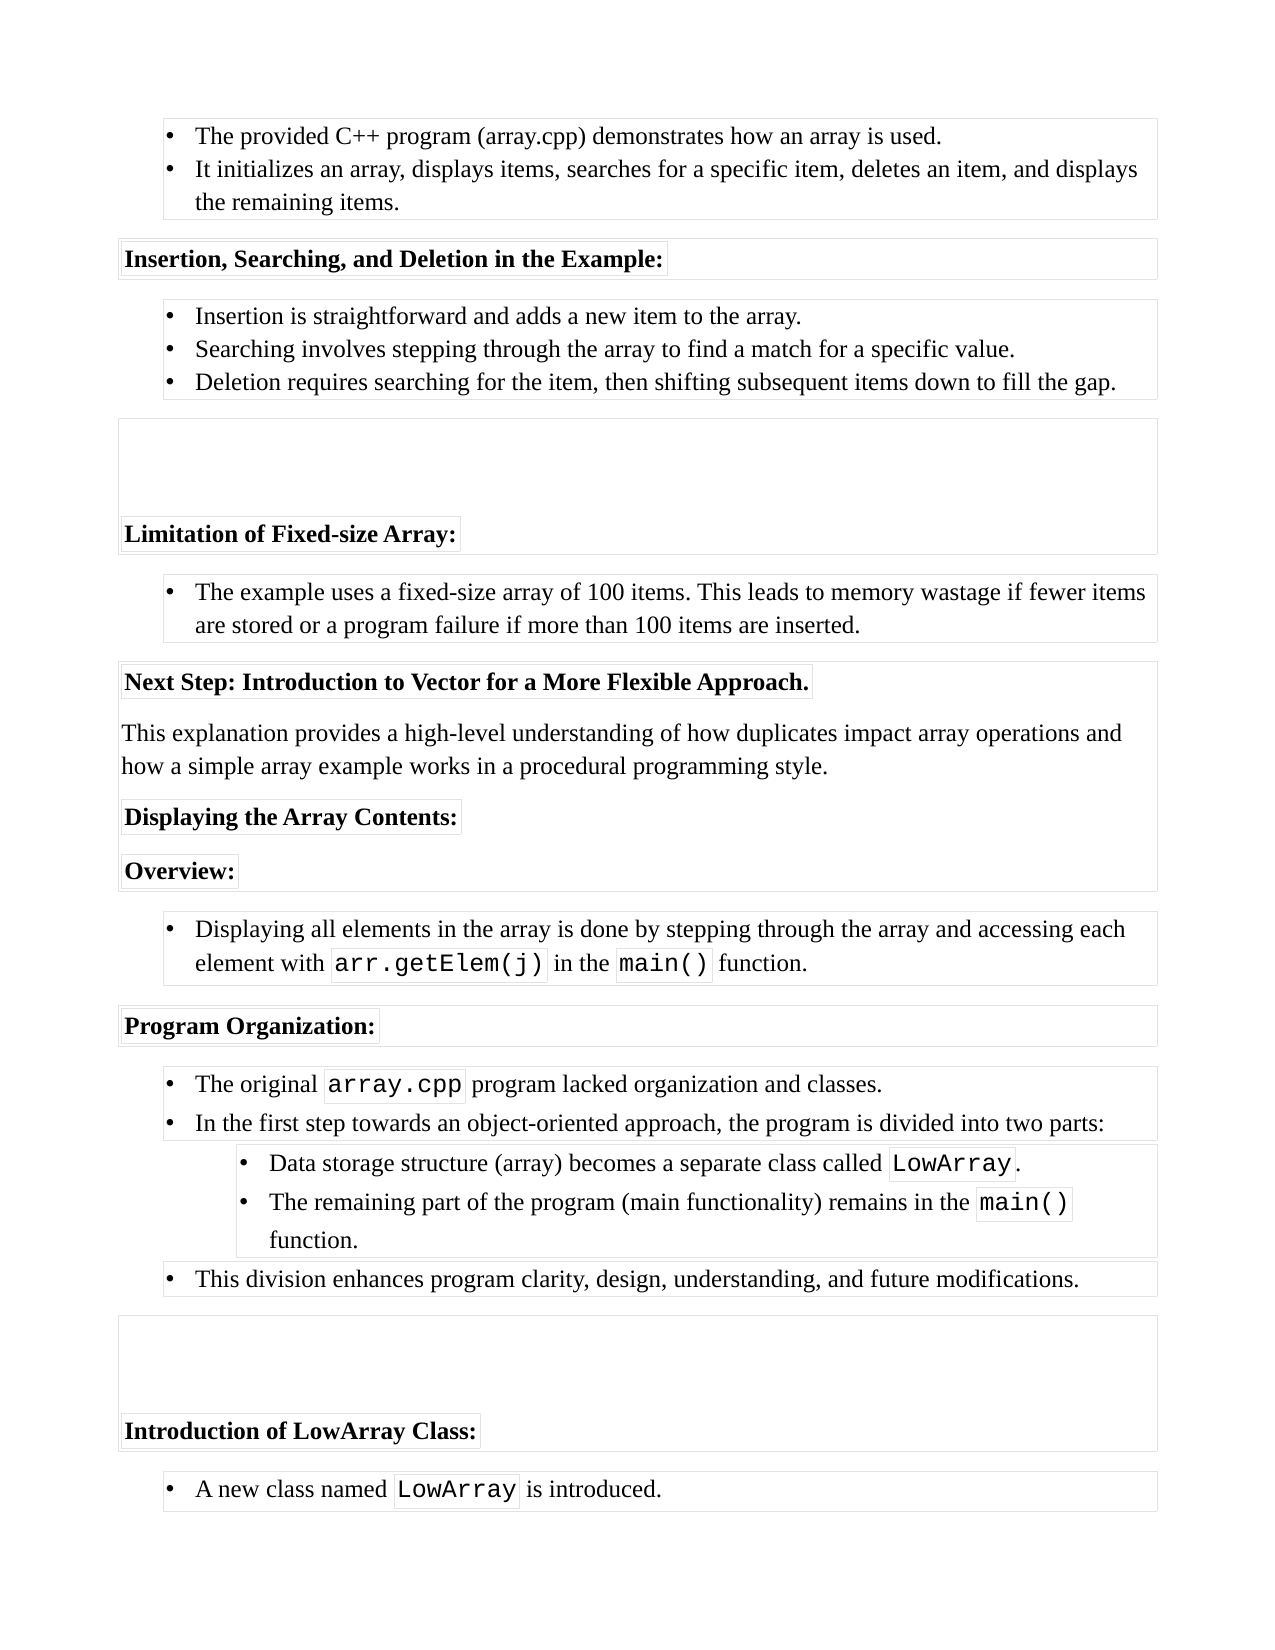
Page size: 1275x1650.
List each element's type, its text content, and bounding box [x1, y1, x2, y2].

list Data storage structure (array) becomes a separate class called LowArray. [237, 1145, 1157, 1182]
list This division enhances program clarity, design, understanding, and future modifications. [164, 1262, 1157, 1296]
text Program Organization: [119, 1006, 1157, 1046]
list The example uses a fixed-size array of 100 items. This leads to memory wastage if fewer items are stored or a program failure if more than 100 items are inserted. [164, 575, 1157, 642]
list It initializes an array, displays items, searches for a specific item, deletes an item, and displays the remaining items. [164, 151, 1157, 219]
list The original array.cpp program lacked organization and classes. [164, 1067, 1157, 1103]
list Searching involves stepping through the array to find a match for a specific value. [164, 331, 1157, 363]
text This explanation provides a high-level understanding of how duplicates impact array operations and how a simple array example works in a procedural programming style. [119, 715, 1157, 780]
list Displaying all elements in the array is done by stepping through the array and accessing each element with arr.getElem(j) in the main() function. [164, 912, 1157, 985]
text Displaying the Array Contents: [119, 796, 1157, 834]
list A new class named LowArray is introduced. [164, 1472, 1157, 1511]
list The provided C++ program (array.cpp) demonstrates how an array is used. [164, 119, 1157, 150]
list The remaining part of the program (main functionality) remains in the main() function. [237, 1184, 1157, 1257]
text Next Step: Introduction to Vector for a More Flexible Approach. [119, 662, 1157, 698]
list In the first step towards an object-oriented approach, the program is divided into two parts: [164, 1105, 1157, 1140]
text Insertion, Searching, and Deletion in the Example: [119, 239, 1157, 279]
list Deletion requires searching for the item, then shifting subsequent items down to fill the gap. [164, 364, 1157, 399]
text Limitation of Fixed-size Array: [119, 513, 1157, 554]
text Overview: [119, 850, 1157, 891]
list Insertion is straightforward and adds a new item to the array. [164, 300, 1157, 330]
text Introduction of LowArray Class: [119, 1410, 1157, 1451]
